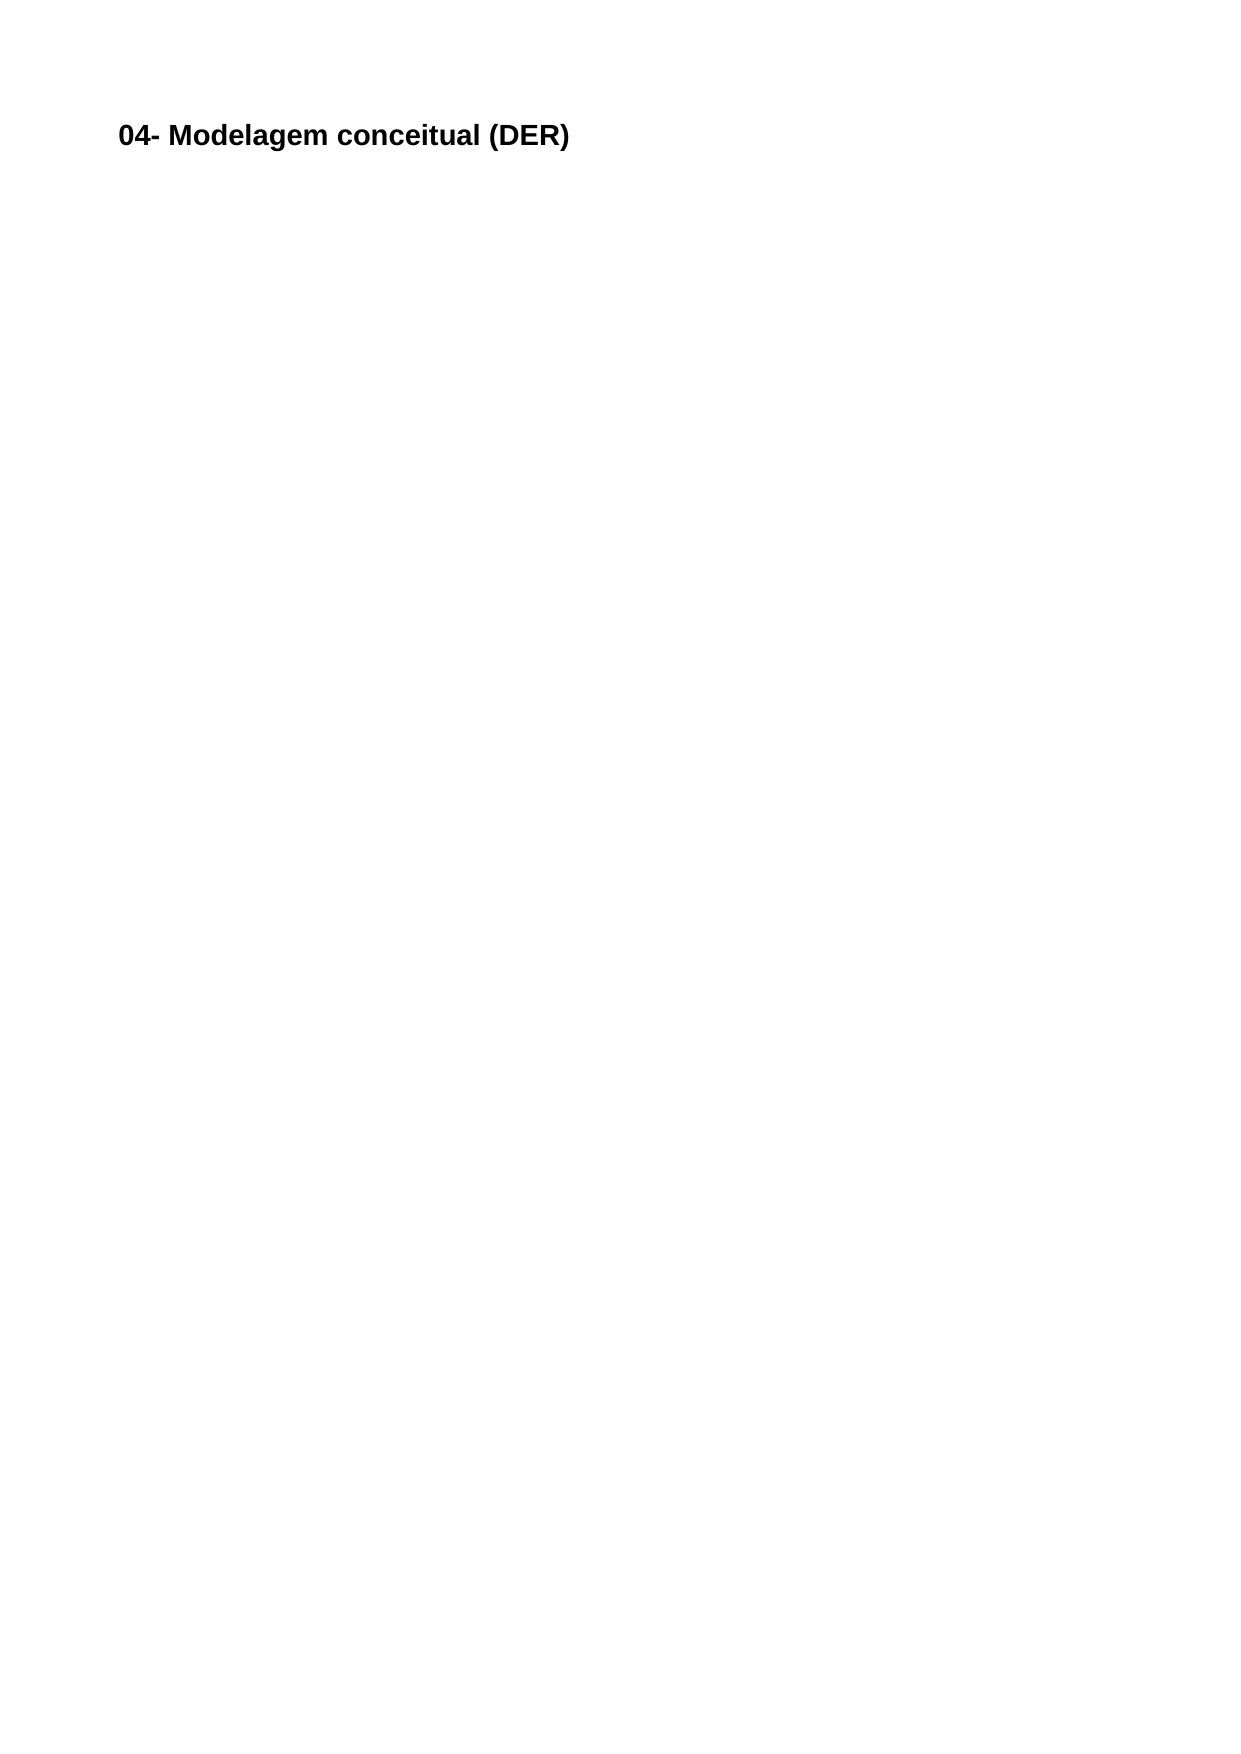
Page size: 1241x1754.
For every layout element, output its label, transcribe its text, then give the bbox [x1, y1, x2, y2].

subtitle 04- Modelagem conceitual (DER) [118, 118, 1122, 152]
